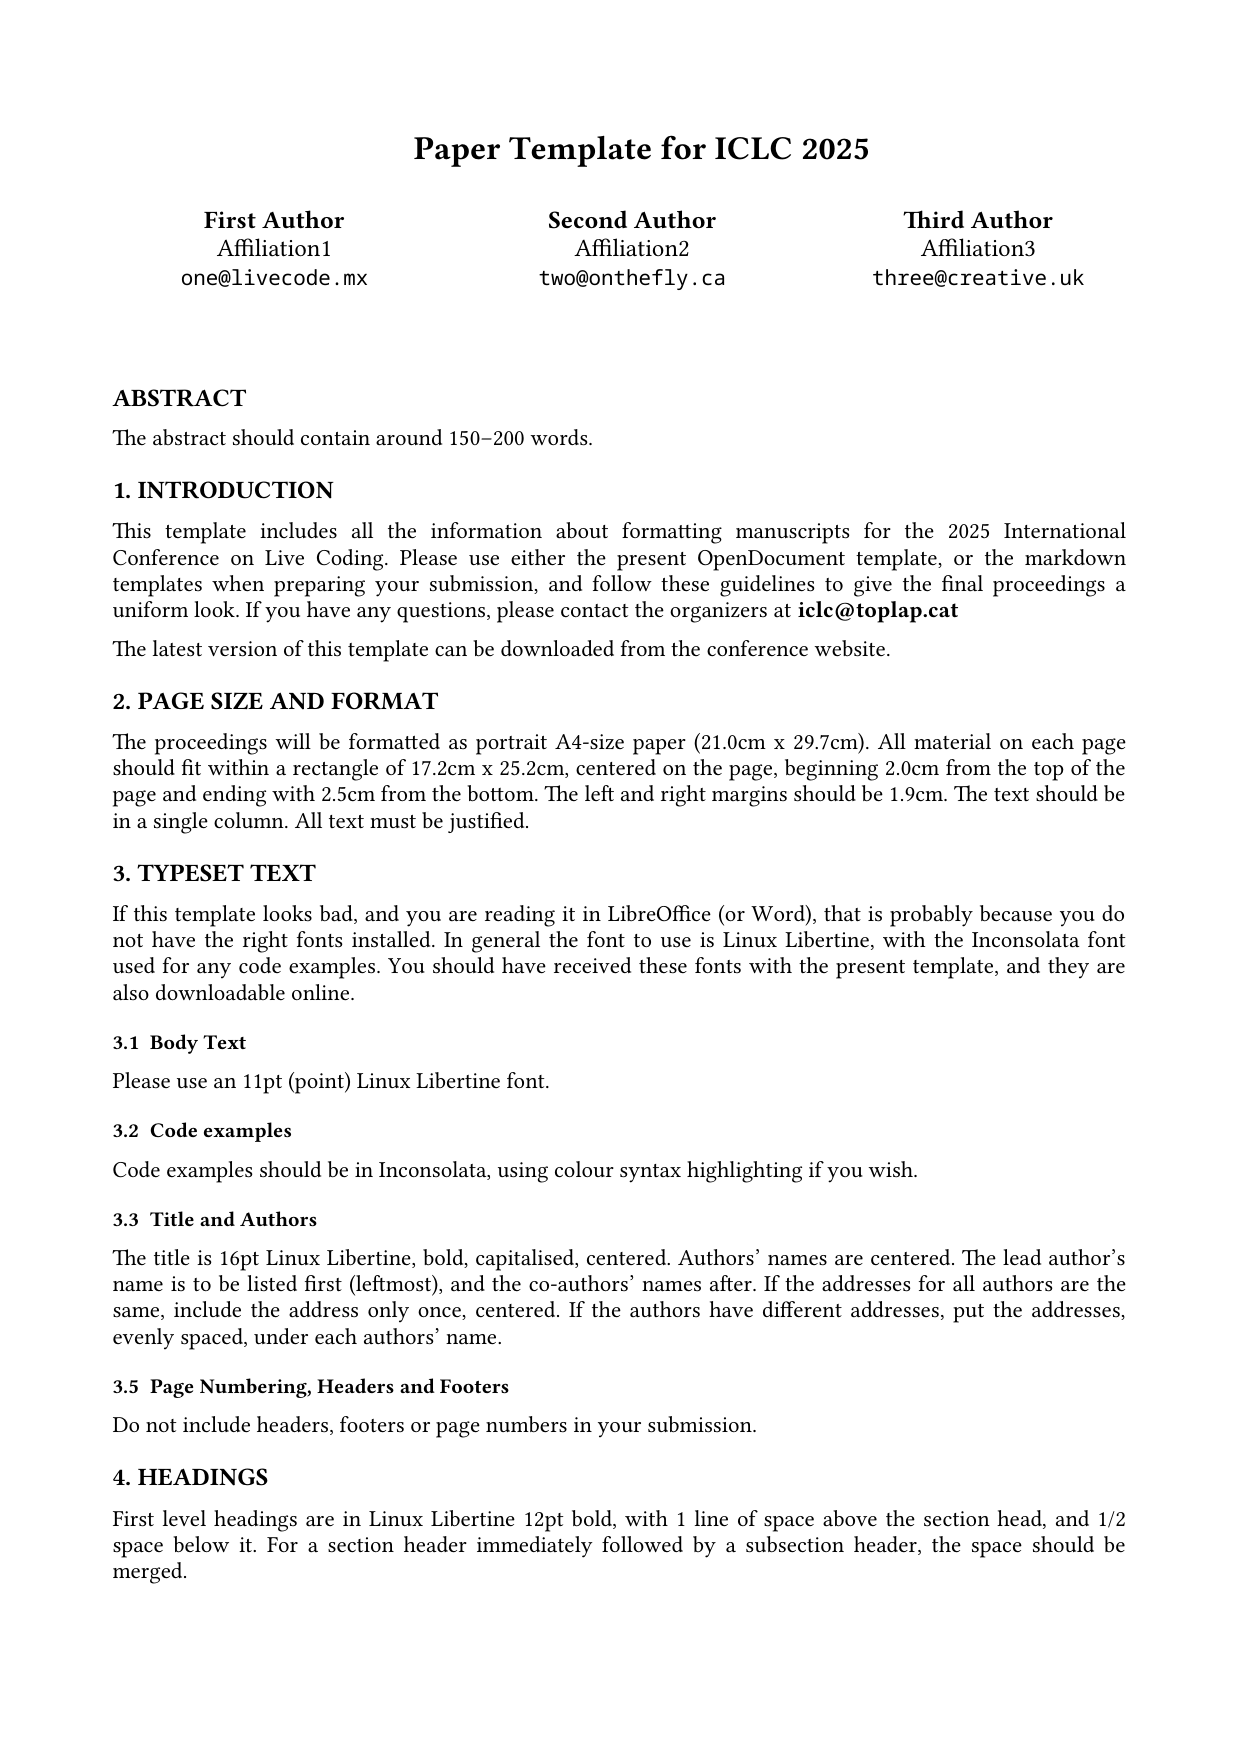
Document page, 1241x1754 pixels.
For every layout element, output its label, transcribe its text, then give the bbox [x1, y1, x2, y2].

text The proceedings will be formatted as portrait A4-size paper (21.0cm x 29.7cm). All material on each page should fit within a rectangle of 17.2cm x 25.2cm, centered on the page, beginning 2.0cm from the top of the page and ending with 2.5cm from the bottom. The left and right margins should be 1.9cm. The text should be in a single column. All text must be justified. [112, 729, 1128, 834]
subtitle ABSTRACT [112, 384, 1128, 412]
table_cell Affiliation2 two@onthefly.ca [436, 234, 828, 384]
text Please use an 11pt (point) Linux Libertine font. [112, 1068, 1128, 1094]
title Paper Template for ICLC 2025 [230, 130, 1053, 206]
text Do not include headers, footers or page numbers in your submission. [112, 1412, 1128, 1438]
text The title is 16pt Linux Libertine, bold, capitalised, centered. Authors’ names are centered. The lead author’s name is to be listed first (leftmost), and the co-authors’ names after. If the addresses for all authors are the same, include the address only once, centered. If the authors have different addresses, put the addresses, evenly spaced, under each authors’ name. [112, 1245, 1128, 1350]
text The abstract should contain around 150–200 words. [112, 425, 1128, 451]
subtitle Title and Authors [112, 1208, 1128, 1231]
table_header Second Author [436, 206, 828, 234]
subtitle INTRODUCTION [112, 476, 1128, 504]
subtitle Page Numbering, Headers and Footers [112, 1375, 1128, 1398]
text Code examples should be in Inconsolata, using colour syntax highlighting if you wish. [112, 1157, 1128, 1183]
text The latest version of this template can be downloaded from the conference website. [112, 636, 1128, 662]
text If this template looks bad, and you are reading it in LibreOffice (or Word), that is probably because you do not have the right fonts installed. In general the font to use is Linux Libertine, with the Inconsolata font used for any code examples. You should have received these fonts with the present template, and they are also downloadable online. [112, 901, 1128, 1006]
subtitle headings [112, 1463, 1128, 1492]
text This template includes all the information about formatting manuscripts for the 2025 International Conference on Live Coding. Please use either the present OpenDocument template, or the markdown templates when preparing your submission, and follow these guidelines to give the final proceedings a uniform look. If you have any questions, please contact the organizers at iclc@toplap.cat [112, 518, 1128, 623]
text First level headings are in Linux Libertine 12pt bold, with 1 line of space above the section head, and 1/2 space below it. For a section header immediately followed by a subsection header, the space should be merged. [112, 1506, 1128, 1584]
table_header Third Author [828, 206, 1128, 234]
table_cell Affiliation3 three@creative.uk [828, 234, 1128, 384]
subtitle Code examples [112, 1119, 1128, 1143]
table_header First Author [113, 206, 436, 234]
subtitle Body Text [112, 1031, 1128, 1054]
subtitle PAGE size AND FORMAT [112, 687, 1128, 715]
table_cell Affiliation1 one@livecode.mx [113, 234, 436, 384]
subtitle Typeset Text [112, 859, 1128, 887]
